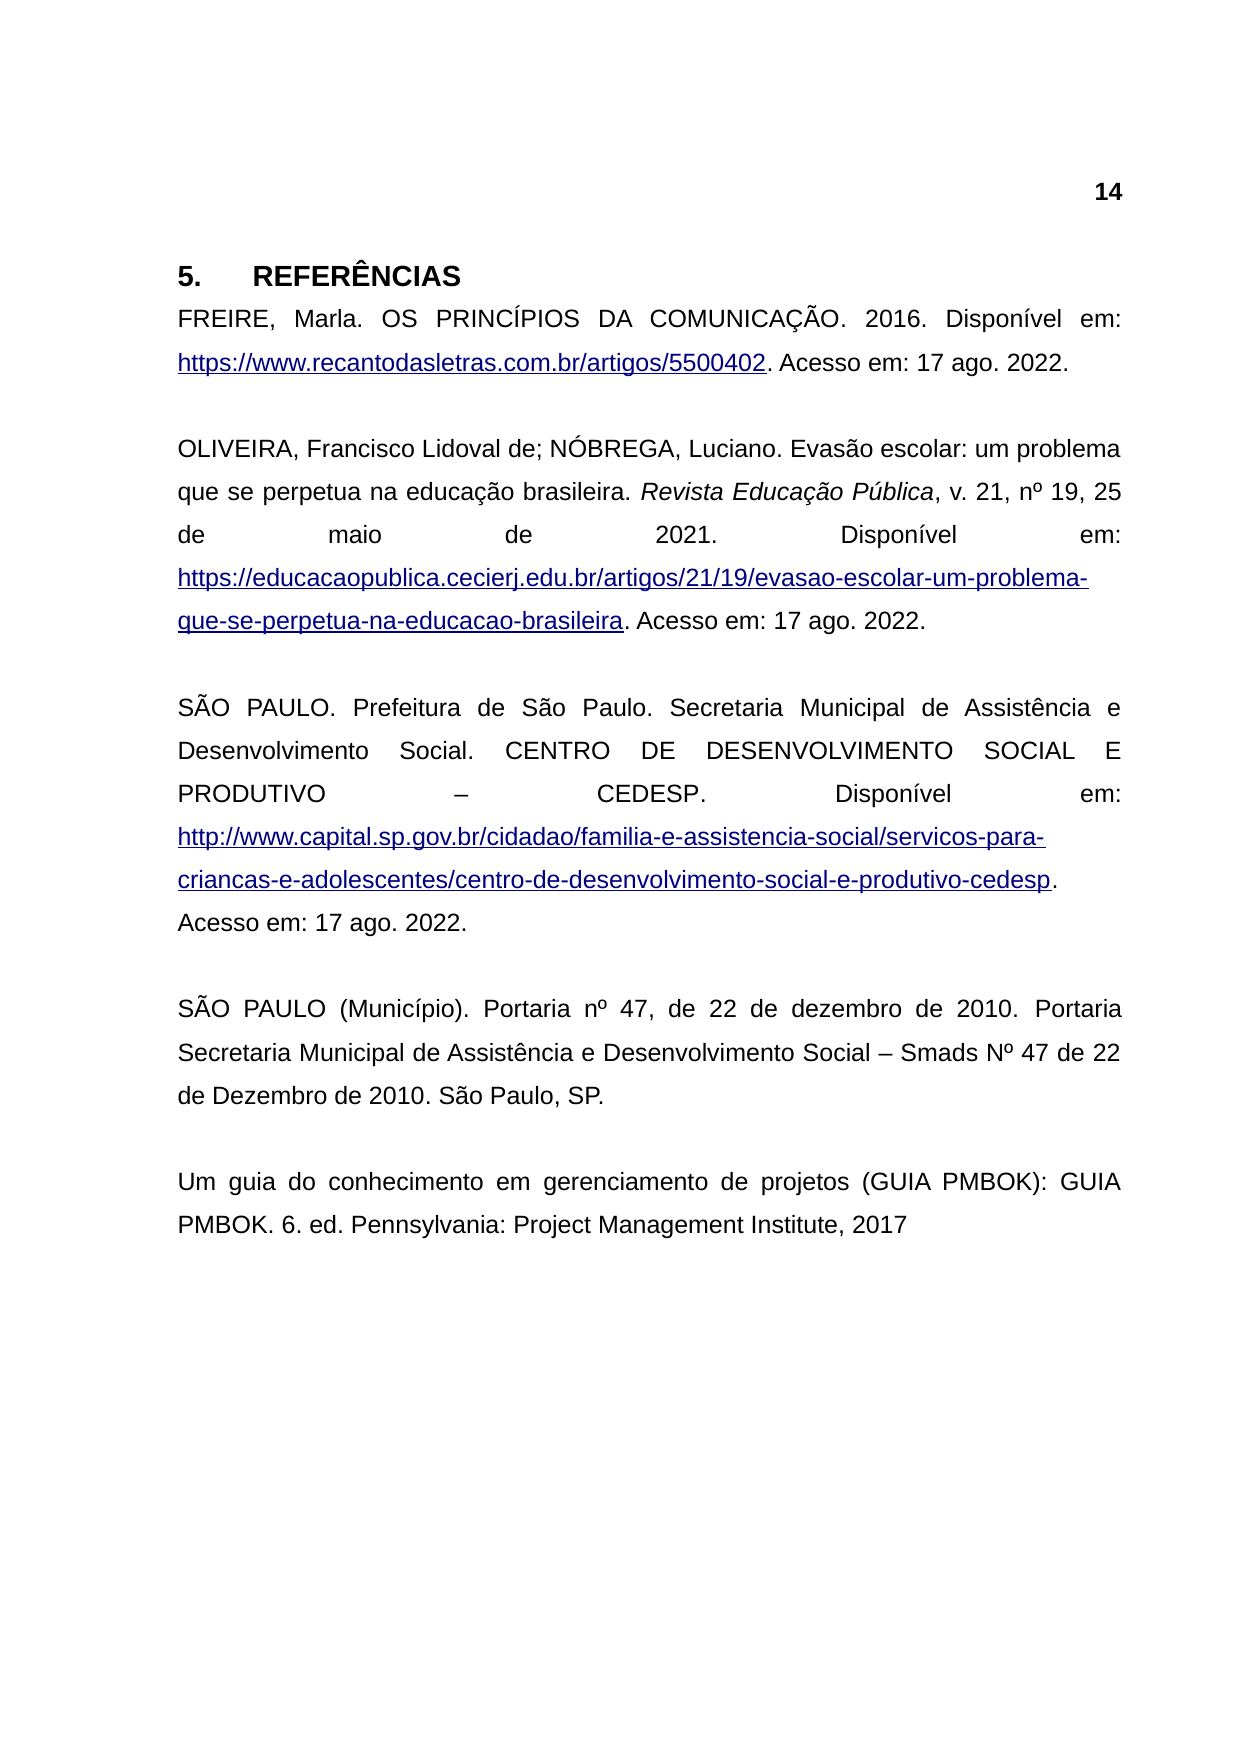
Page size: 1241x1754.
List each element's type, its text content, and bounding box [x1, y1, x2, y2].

text Um guia do conhecimento em gerenciamento de projetos (GUIA PMBOK): GUIA PMBOK. 6. ed. Pennsylvania: Project Management Institute, 2017 [177, 1167, 1122, 1239]
text SÃO PAULO. Prefeitura de São Paulo. Secretaria Municipal de Assistência e Desenvolvimento Social. CENTRO DE DESENVOLVIMENTO SOCIAL E PRODUTIVO – CEDESP. Disponível em: http://www.capital.sp.gov.br/cidadao/familia-e-assistencia-social/servicos-para-criancas-e-adolescentes/centro-de-desenvolvimento-social-e-produtivo-cedesp. Acesso em: 17 ago. 2022. [177, 692, 1122, 937]
text FREIRE, Marla. OS PRINCÍPIOS DA COMUNICAÇÃO. 2016. Disponível em: https://www.recantodasletras.com.br/artigos/5500402. Acesso em: 17 ago. 2022. [177, 304, 1122, 376]
text OLIVEIRA, Francisco Lidoval de; NÓBREGA, Luciano. Evasão escolar: um problema que se perpetua na educação brasileira. Revista Educação Pública, v. 21, nº 19, 25 de maio de 2021. Disponível em: https://educacaopublica.cecierj.edu.br/artigos/21/19/evasao-escolar-um-problema-que-se-perpetua-na-educacao-brasileira. Acesso em: 17 ago. 2022. [177, 434, 1122, 635]
subtitle REFERÊNCIAS [177, 259, 1122, 293]
text SÃO PAULO (Município). Portaria nº 47, de 22 de dezembro de 2010. Portaria Secretaria Municipal de Assistência e Desenvolvimento Social – Smads Nº 47 de 22 de Dezembro de 2010. São Paulo, SP. [177, 994, 1122, 1109]
